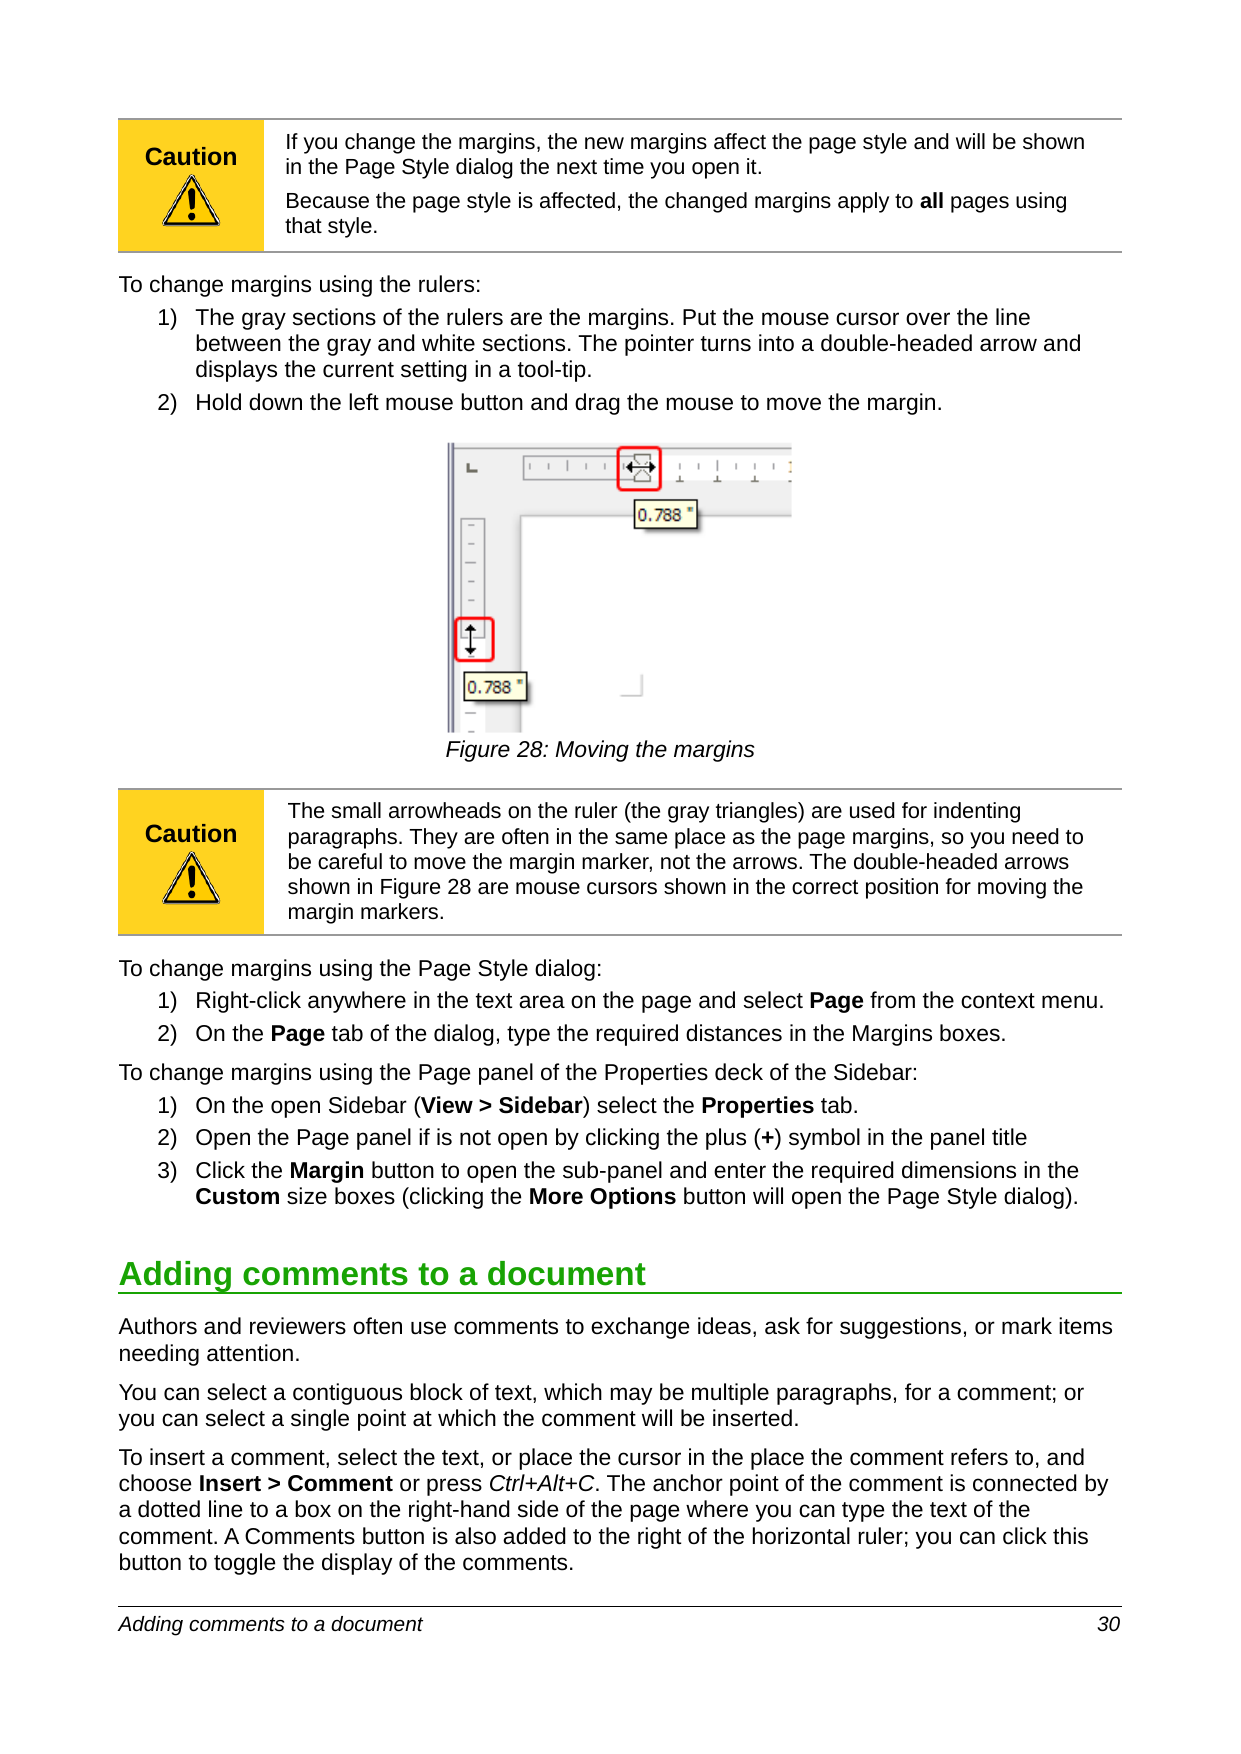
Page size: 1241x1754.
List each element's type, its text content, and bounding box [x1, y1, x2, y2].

list To change margins using the Page Style dialog: [118, 954, 1122, 981]
list Open the Page panel if is not open by clicking the plus (+) symbol in the panel title [177, 1124, 1122, 1151]
table_header Caution [118, 790, 264, 934]
text To insert a comment, select the text, or place the cursor in the place the comment refers to, and choose Insert > Comment or press Ctrl+Alt+C. The anchor point of the comment is connected by a dotted line to a box on the right-hand side of the page where you can type the text of the comment. A Comments button is also added to the right of the horizontal ruler; you can click this button to toggle the display of the comments. [118, 1444, 1122, 1576]
text You can select a contiguous block of text, which may be multiple paragraphs, for a comment; or you can select a single point at which the comment will be inserted. [118, 1378, 1122, 1431]
list Right-click anywhere in the text area on the page and select Page from the context menu. [177, 987, 1122, 1014]
list To change margins using the Page panel of the Properties deck of the Sidebar: [118, 1059, 1122, 1085]
table_header If you change the margins, the new margins affect the page style and will be shown in the Page Style dialog the next time you open it. Because the page style is affected, the changed margins apply to all pages using that style. [264, 120, 1122, 251]
list On the open Sidebar (View > Sidebar) select the Properties tab. [177, 1092, 1122, 1118]
picture [158, 847, 224, 908]
list On the Page tab of the dialog, type the required distances in the Margins boxes. [177, 1020, 1122, 1046]
picture [445, 440, 795, 736]
table_header Caution [118, 120, 264, 251]
table_header The small arrowheads on the ruler (the gray triangles) are used for indenting paragraphs. They are often in the same place as the page margins, so you need to be careful to move the margin marker, not the arrows. The double-headed arrows shown in Figure 28 are mouse cursors shown in the correct position for moving the margin markers. [264, 790, 1122, 934]
text Authors and reviewers often use comments to exchange ideas, ask for suggestions, or mark items needing attention. [118, 1313, 1122, 1366]
list To change margins using the rulers: [118, 271, 1122, 297]
list Hold down the left mouse button and drag the mouse to move the margin. [177, 389, 1122, 415]
subtitle Adding comments to a document [118, 1254, 1122, 1292]
list The gray sections of the rulers are the margins. Put the mouse cursor over the line between the gray and white sections. The pointer turns into a double-headed arrow and displays the current setting in a tool-tip. [177, 304, 1122, 383]
text Figure 28: Moving the margins [445, 736, 795, 762]
picture [158, 170, 224, 230]
list Click the Margin button to open the sub-panel and enter the required dimensions in the Custom size boxes (clicking the More Options button will open the Page Style dialog). [177, 1157, 1122, 1209]
